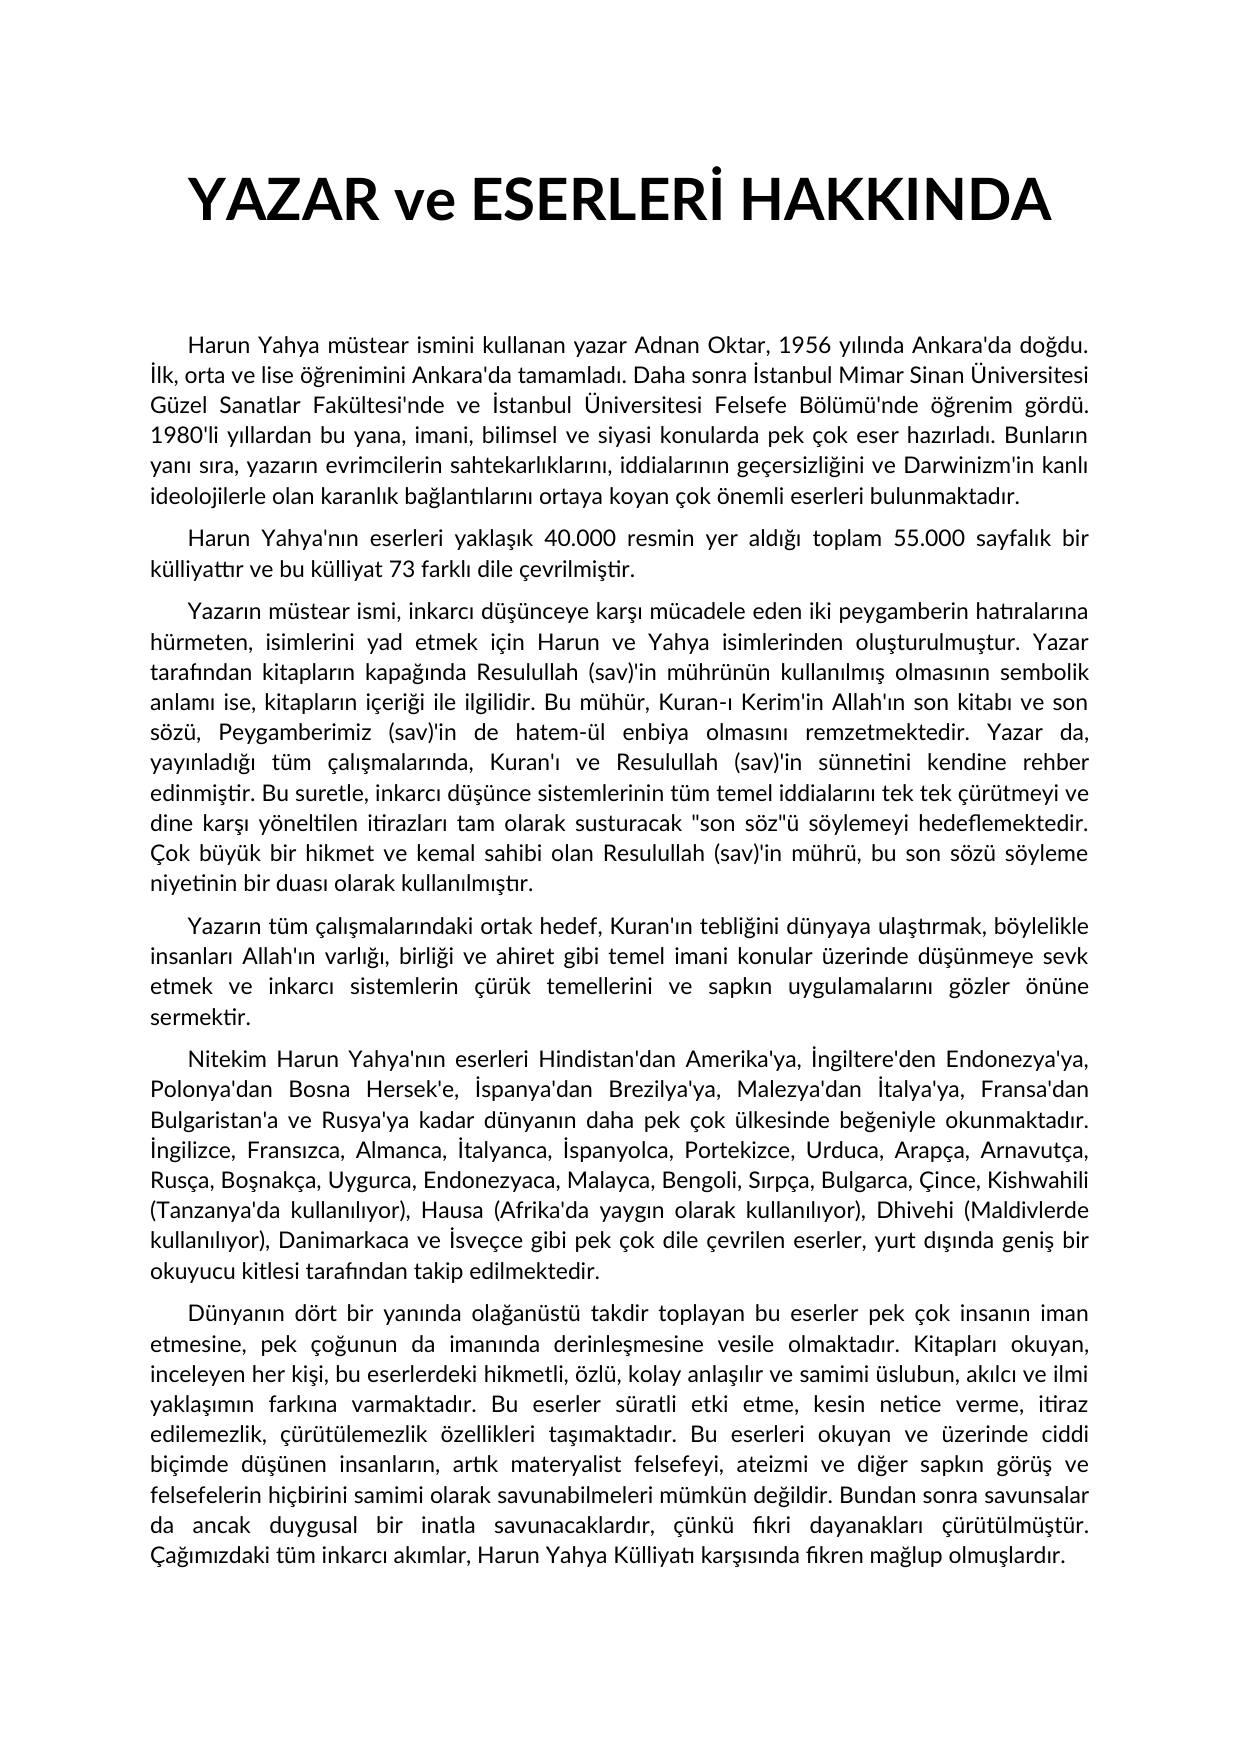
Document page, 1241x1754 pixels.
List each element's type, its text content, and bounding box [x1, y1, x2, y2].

text Yazarın tüm çalışmalarındaki ortak hedef, Kuran'ın tebliğini dünyaya ulaştırmak, böylelikle insanları Allah'ın varlığı, birliği ve ahiret gibi temel imani konular üzerinde düşünmeye sevk etmek ve inkarcı sistemlerin çürük temellerini ve sapkın uygulamalarını gözler önüne sermektir. [150, 912, 1090, 1030]
subtitle YAZAR ve ESERLERİ HAKKINDA [150, 162, 1090, 232]
text Nitekim Harun Yahya'nın eserleri Hindistan'dan Amerika'ya, İngiltere'den Endonezya'ya, Polonya'dan Bosna Hersek'e, İspanya'dan Brezilya'ya, Malezya'dan İtalya'ya, Fransa'dan Bulgaristan'a ve Rusya'ya kadar dünyanın daha pek çok ülkesinde beğeniyle okunmaktadır. İngilizce, Fransızca, Almanca, İtalyanca, İspanyolca, Portekizce, Urduca, Arapça, Arnavutça, Rusça, Boşnakça, Uygurca, Endonezyaca, Malayca, Bengoli, Sırpça, Bulgarca, Çince, Kishwahili (Tanzanya'da kullanılıyor), Hausa (Afrika'da yaygın olarak kullanılıyor), Dhivehi (Maldivlerde kullanılıyor), Danimarkaca ve İsveçce gibi pek çok dile çevrilen eserler, yurt dışında geniş bir okuyucu kitlesi tarafından takip edilmektedir. [150, 1045, 1090, 1284]
text Yazarın müstear ismi, inkarcı düşünceye karşı mücadele eden iki peygamberin hatıralarına hürmeten, isimlerini yad etmek için Harun ve Yahya isimlerinden oluşturulmuştur. Yazar tarafından kitapların kapağında Resulullah (sav)'in mührünün kullanılmış olmasının sembolik anlamı ise, kitapların içeriği ile ilgilidir. Bu mühür, Kuran-ı Kerim'in Allah'ın son kitabı ve son sözü, Peygamberimiz (sav)'in de hatem-ül enbiya olmasını remzetmektedir. Yazar da, yayınladığı tüm çalışmalarında, Kuran'ı ve Resulullah (sav)'in sünnetini kendine rehber edinmiştir. Bu suretle, inkarcı düşünce sistemlerinin tüm temel iddialarını tek tek çürütmeyi ve dine karşı yöneltilen itirazları tam olarak susturacak "son söz"ü söylemeyi hedeflemektedir. Çok büyük bir hikmet ve kemal sahibi olan Resulullah (sav)'in mührü, bu son sözü söyleme niyetinin bir duası olarak kullanılmıştır. [150, 597, 1090, 896]
text Harun Yahya'nın eserleri yaklaşık 40.000 resmin yer aldığı toplam 55.000 sayfalık bir külliyattır ve bu külliyat 73 farklı dile çevrilmiştir. [150, 524, 1090, 582]
text Dünyanın dört bir yanında olağanüstü takdir toplayan bu eserler pek çok insanın iman etmesine, pek çoğunun da imanında derinleşmesine vesile olmaktadır. Kitapları okuyan, inceleyen her kişi, bu eserlerdeki hikmetli, özlü, kolay anlaşılır ve samimi üslubun, akılcı ve ilmi yaklaşımın farkına varmaktadır. Bu eserler süratli etki etme, kesin netice verme, itiraz edilemezlik, çürütülemezlik özellikleri taşımaktadır. Bu eserleri okuyan ve üzerinde ciddi biçimde düşünen insanların, artık materyalist felsefeyi, ateizmi ve diğer sapkın görüş ve felsefelerin hiçbirini samimi olarak savunabilmeleri mümkün değildir. Bundan sonra savunsalar da ancak duygusal bir inatla savunacaklardır, çünkü fikri dayanakları çürütülmüştür. Çağımızdaki tüm inkarcı akımlar, Harun Yahya Külliyatı karşısında fikren mağlup olmuşlardır. [150, 1299, 1090, 1568]
text Harun Yahya müstear ismini kullanan yazar Adnan Oktar, 1956 yılında Ankara'da doğdu. İlk, orta ve lise öğrenimini Ankara'da tamamladı. Daha sonra İstanbul Mimar Sinan Üniversitesi Güzel Sanatlar Fakültesi'nde ve İstanbul Üniversitesi Felsefe Bölümü'nde öğrenim gördü. 1980'li yıllardan bu yana, imani, bilimsel ve siyasi konularda pek çok eser hazırladı. Bunların yanı sıra, yazarın evrimcilerin sahtekarlıklarını, iddialarının geçersizliğini ve Darwinizm'in kanlı ideolojilerle olan karanlık bağlantılarını ortaya koyan çok önemli eserleri bulunmaktadır. [150, 330, 1090, 509]
